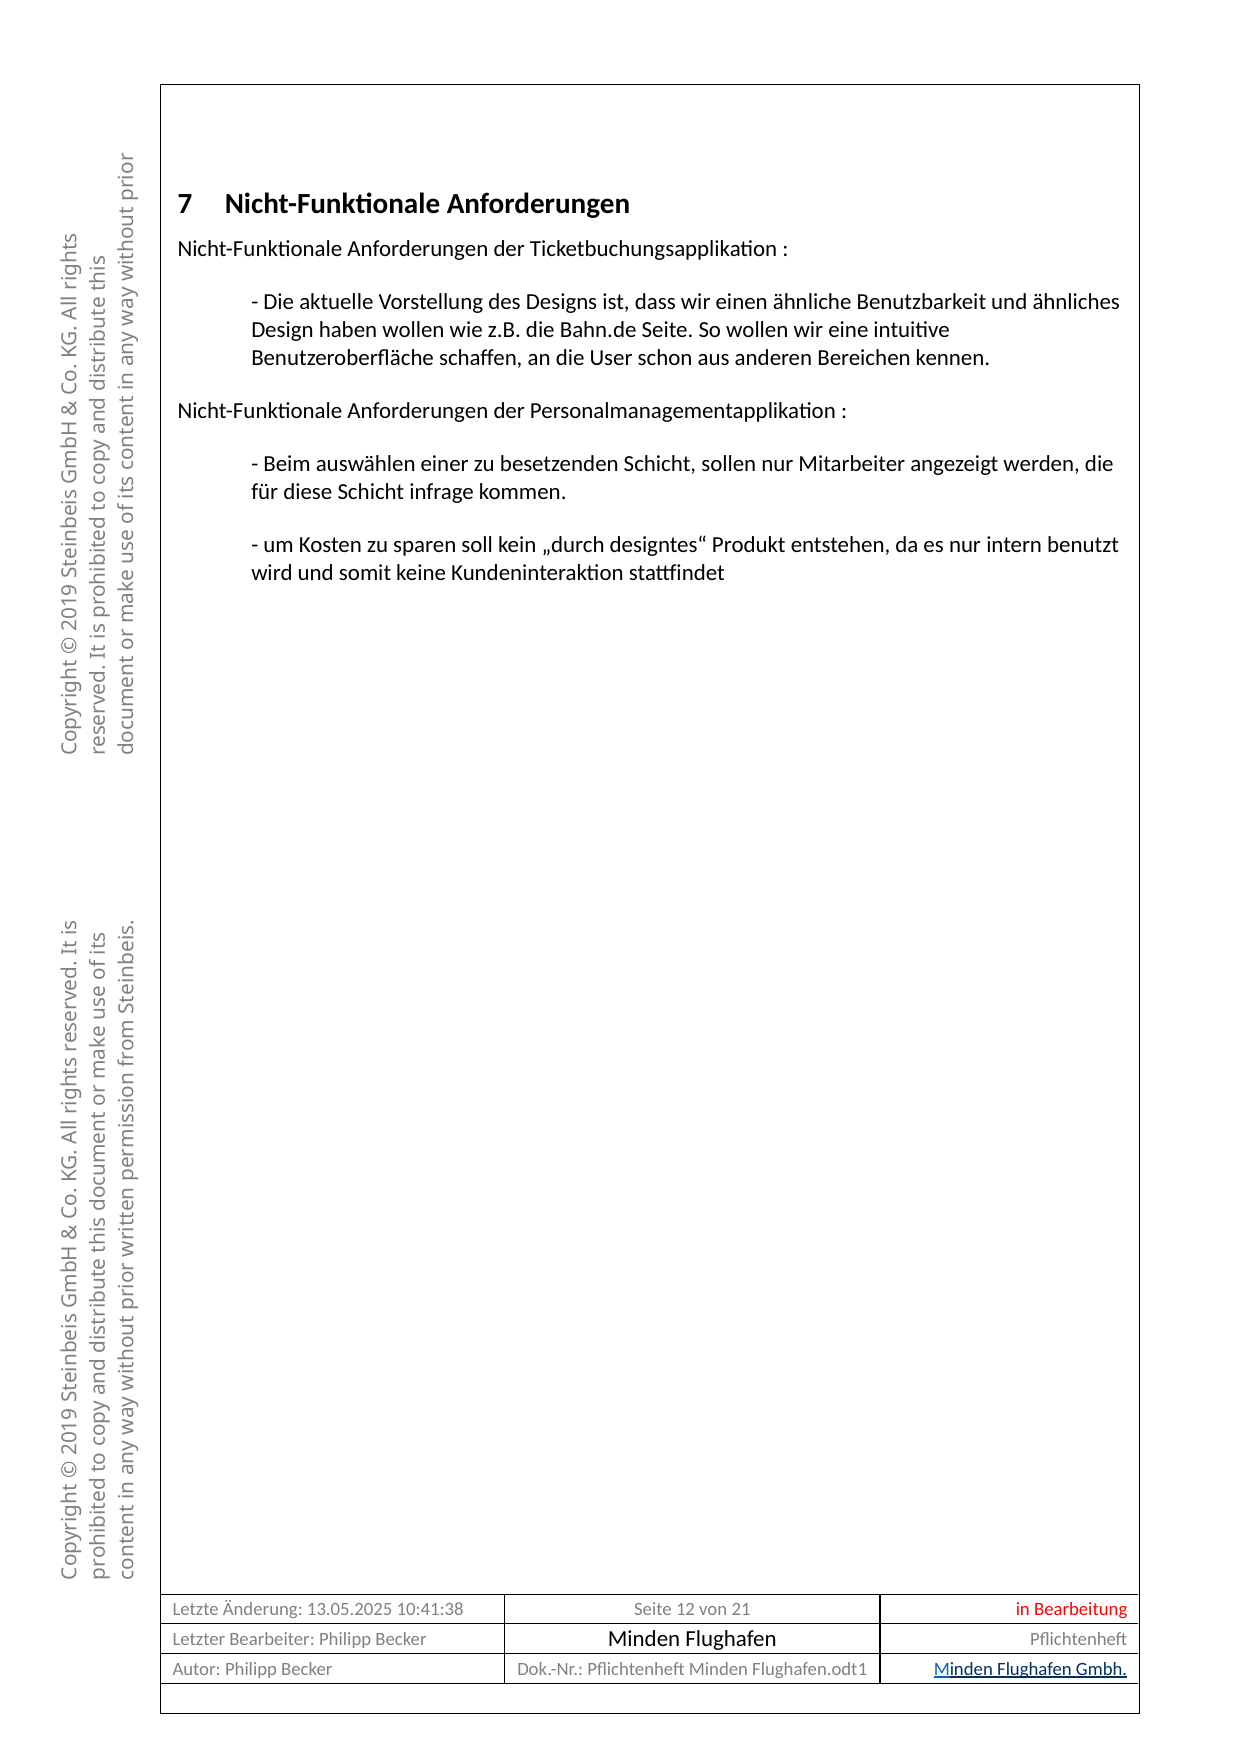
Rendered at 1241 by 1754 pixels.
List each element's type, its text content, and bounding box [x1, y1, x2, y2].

text - Beim auswählen einer zu besetzenden Schicht, sollen nur Mitarbeiter angezeigt werden, die für diese Schicht infrage kommen. [177, 449, 1122, 505]
text - Die aktuelle Vorstellung des Designs ist, dass wir einen ähnliche Benutzbarkeit und ähnliches Design haben wollen wie z.B. die Bahn.de Seite. So wollen wir eine intuitive Benutzeroberfläche schaffen, an die User schon aus anderen Bereichen kennen. [177, 287, 1122, 371]
text - um Kosten zu sparen soll kein „durch designtes“ Produkt entstehen, da es nur intern benutzt wird und somit keine Kundeninteraktion stattfindet [177, 530, 1122, 586]
subtitle Nicht-Funktionale Anforderungen [177, 186, 1122, 221]
text Nicht-Funktionale Anforderungen der Ticketbuchungsapplikation : [177, 234, 1122, 262]
text Nicht-Funktionale Anforderungen der Personalmanagementapplikation : [177, 396, 1122, 424]
